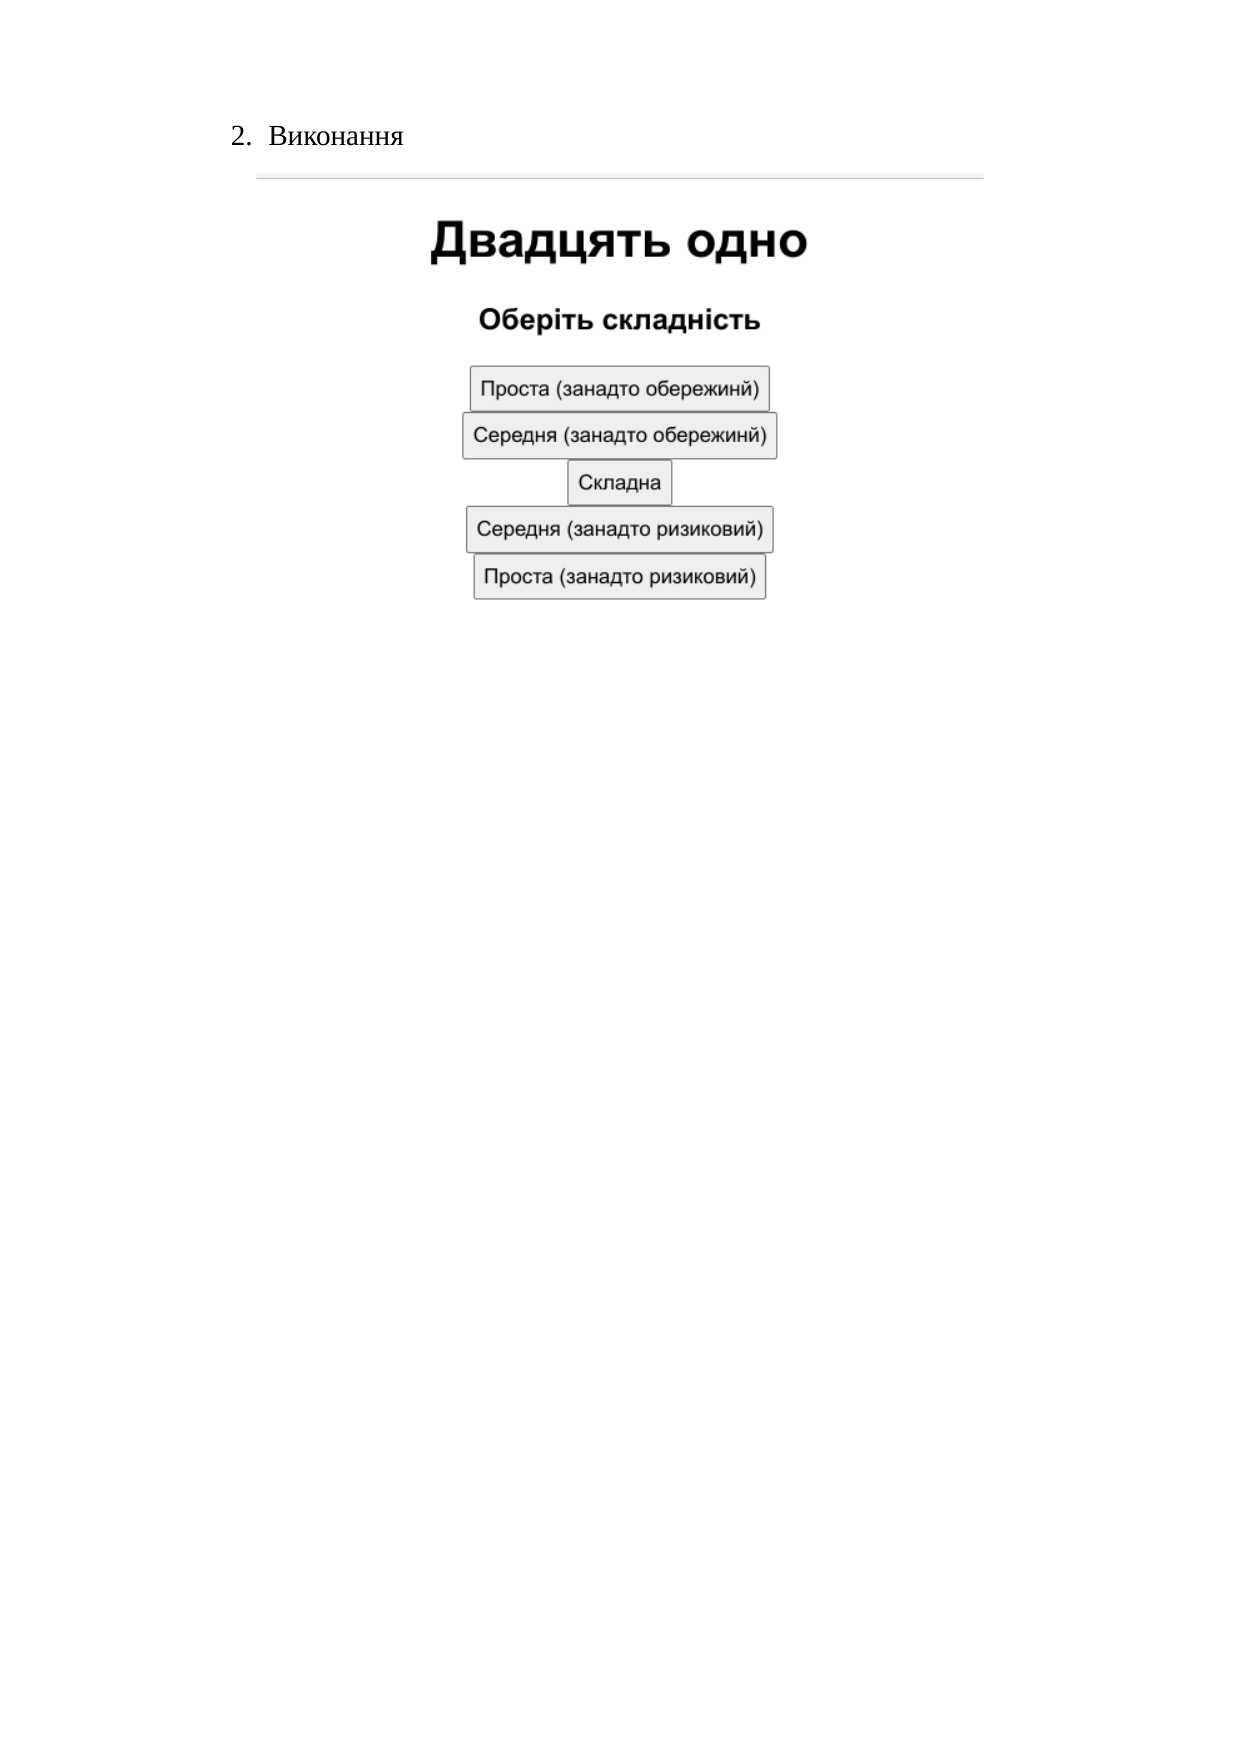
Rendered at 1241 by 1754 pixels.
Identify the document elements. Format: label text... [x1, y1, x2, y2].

picture [256, 168, 984, 1149]
list Виконання [231, 118, 1122, 152]
